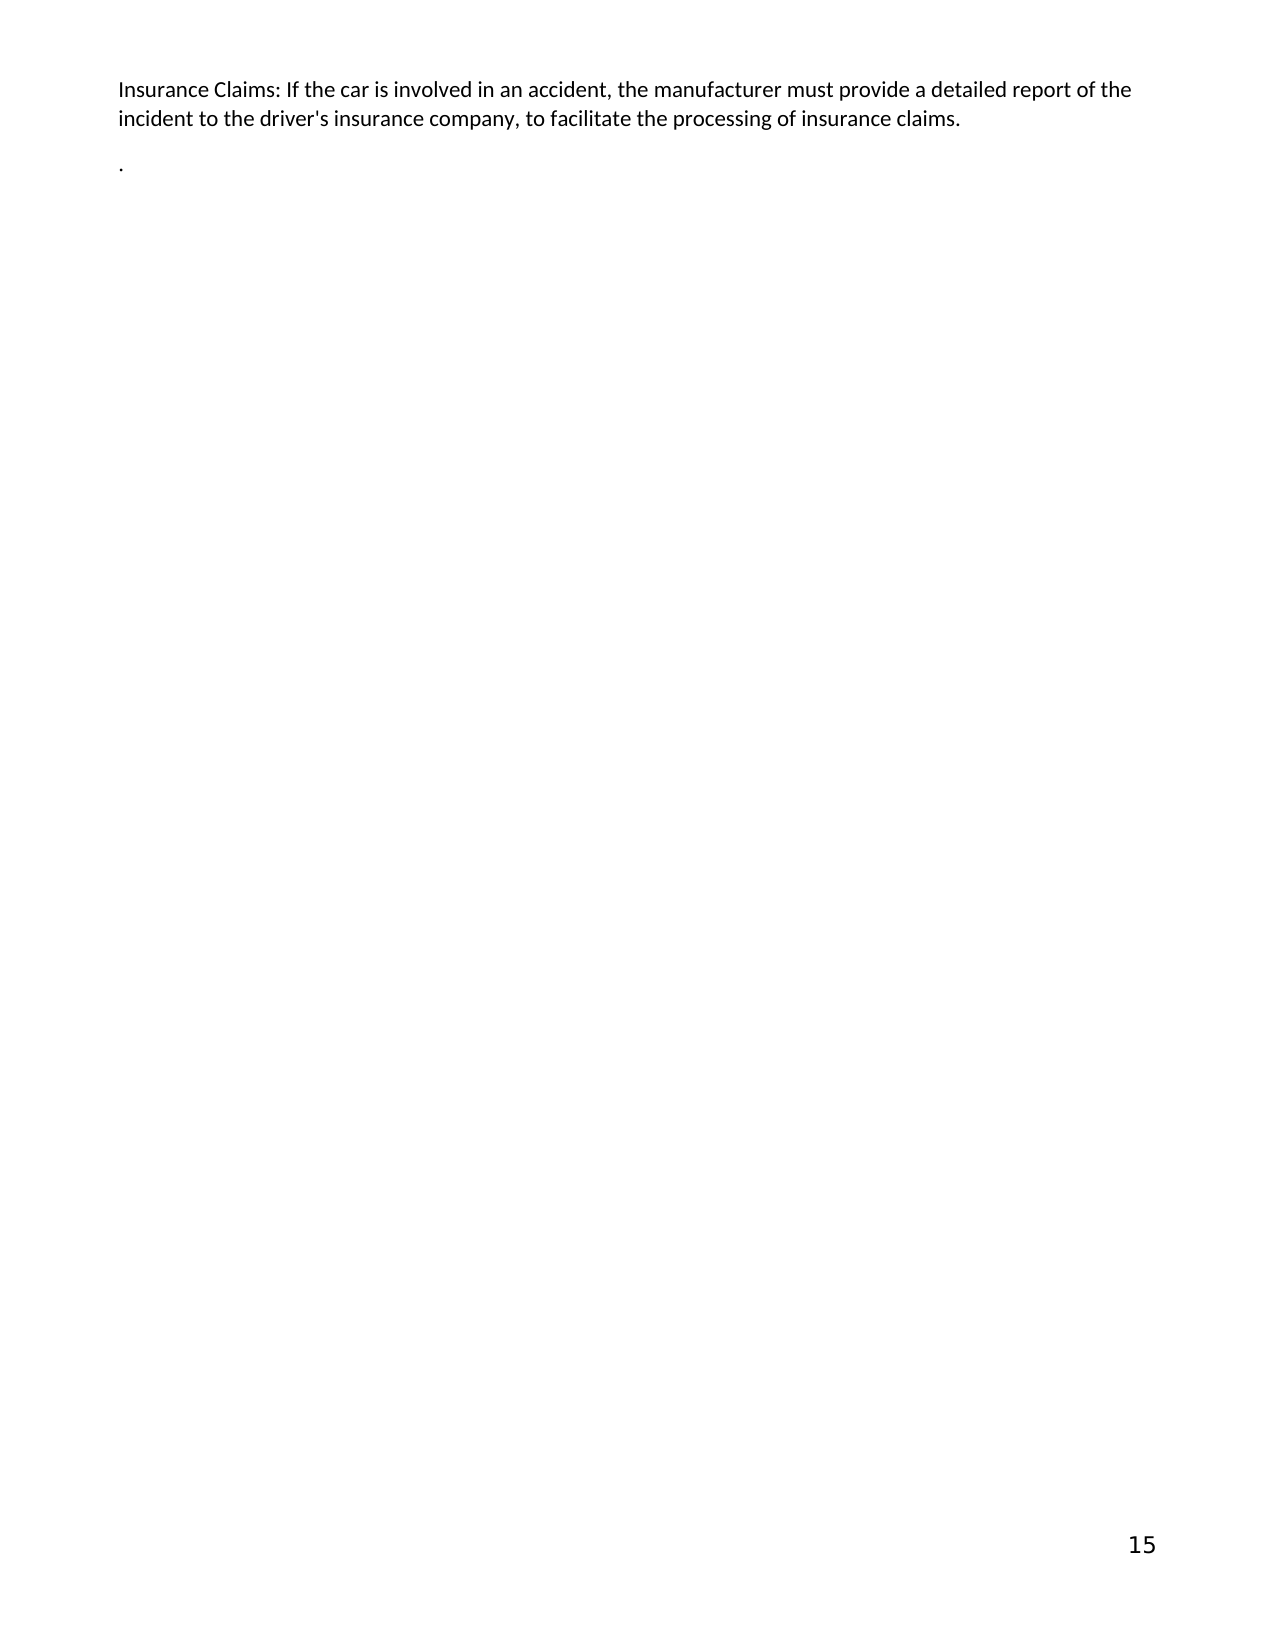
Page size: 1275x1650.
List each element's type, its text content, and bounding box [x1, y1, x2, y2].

text Insurance Claims: If the car is involved in an accident, the manufacturer must provide a detailed report of the incident to the driver's insurance company, to facilitate the processing of insurance claims. [118, 75, 1157, 132]
text . [118, 150, 1157, 176]
